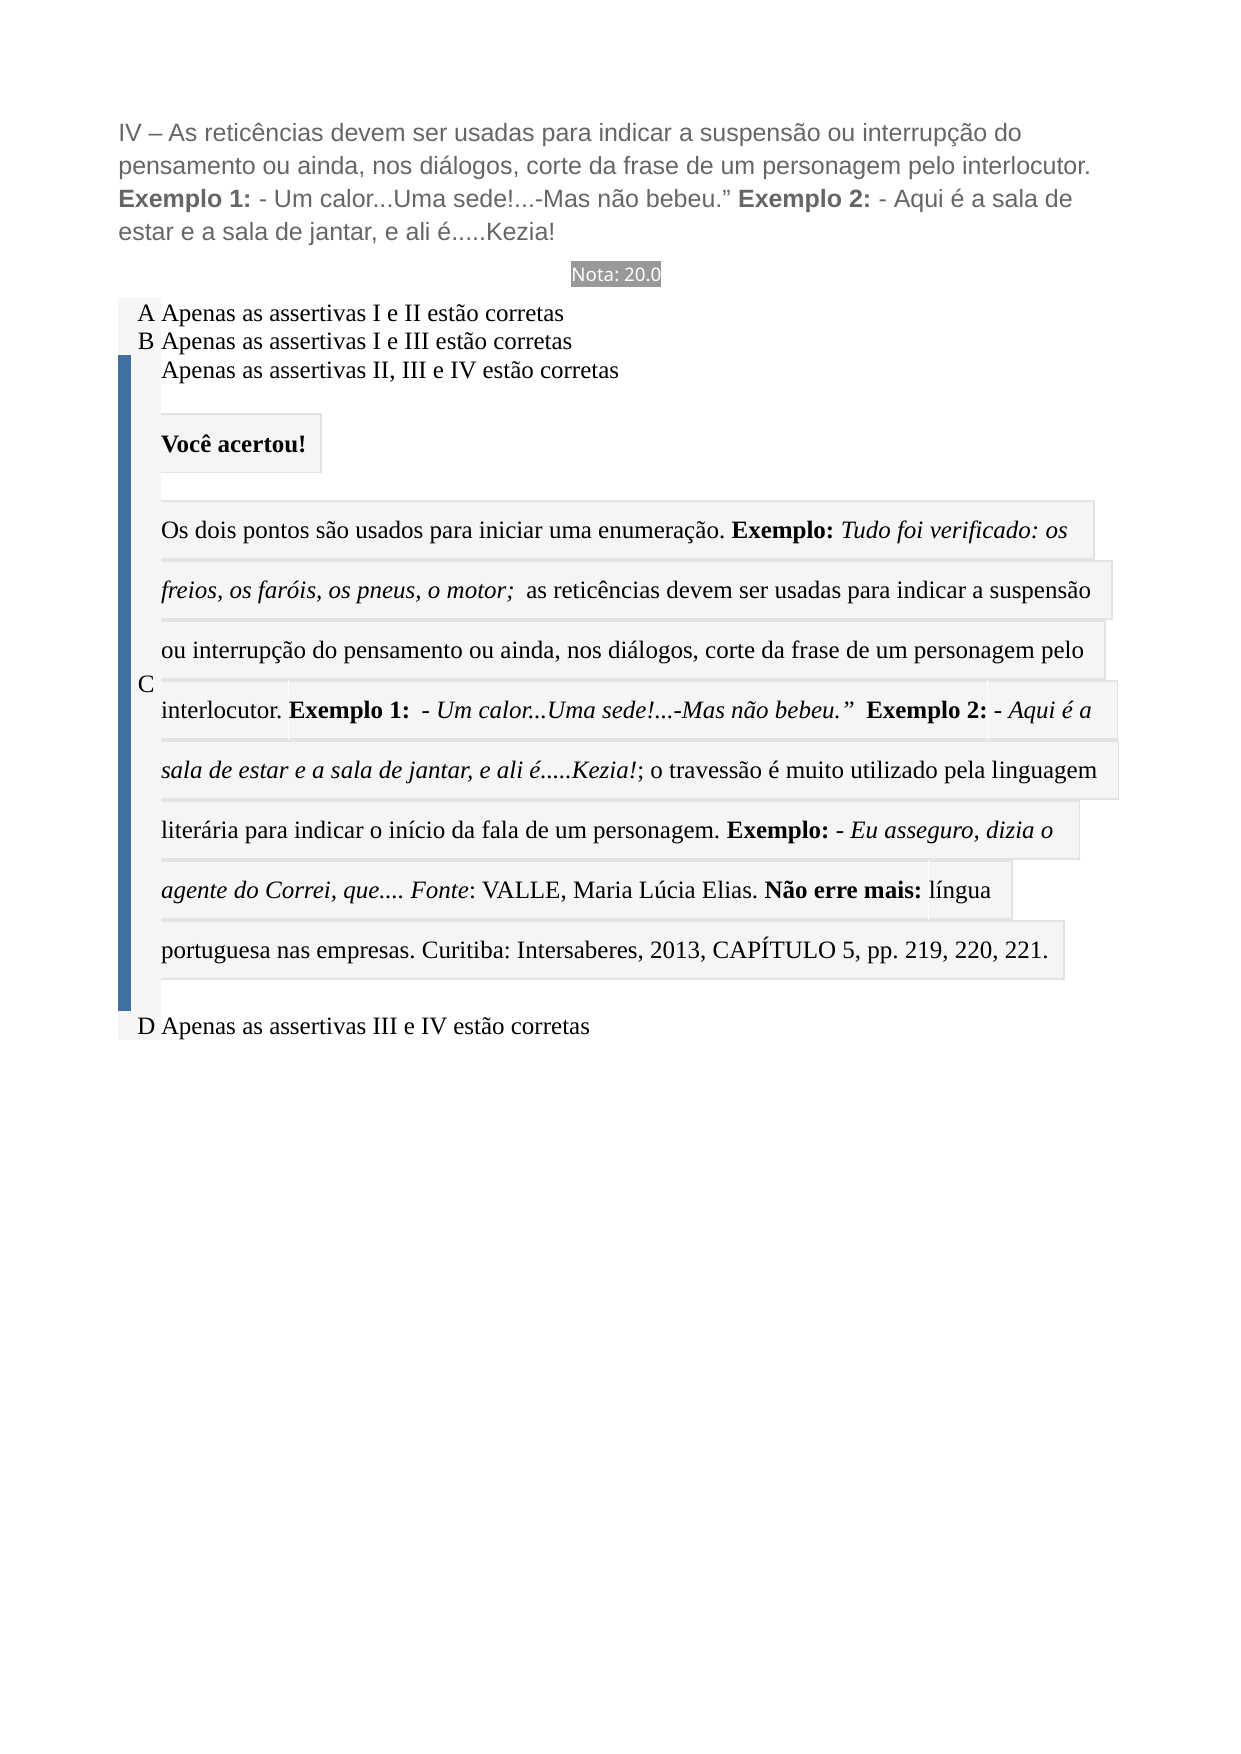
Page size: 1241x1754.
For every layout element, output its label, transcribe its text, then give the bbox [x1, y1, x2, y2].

table_cell B [131, 326, 161, 355]
table_cell [118, 1011, 131, 1040]
table_header [118, 298, 131, 326]
table_cell Apenas as assertivas II, III e IV estão corretas Você acertou! Os dois pontos são usados para iniciar uma enumeração. Exemplo: Tudo foi verificado: os freios, os faróis, os pneus, o motor; as reticências devem ser usadas para indicar a suspensão ou interrupção do pensamento ou ainda, nos diálogos, corte da frase de um personagem pelo interlocutor. Exemplo 1: - Um calor...Uma sede!...-Mas não bebeu.” Exemplo 2: - Aqui é a sala de estar e a sala de jantar, e ali é.....Kezia!; o travessão é muito utilizado pela linguagem literária para indicar o início da fala de um personagem. Exemplo: - Eu asseguro, dizia o agente do Correi, que.... Fonte: VALLE, Maria Lúcia Elias. Não erre mais: língua portuguesa nas empresas. Curitiba: Intersaberes, 2013, CAPÍTULO 5, pp. 219, 220, 221. [161, 355, 1122, 1011]
text IV – As reticências devem ser usadas para indicar a suspensão ou interrupção do pensamento ou ainda, nos diálogos, corte da frase de um personagem pelo interlocutor. Exemplo 1: - Um calor...Uma sede!...-Mas não bebeu.” Exemplo 2: - Aqui é a sala de estar e a sala de jantar, e ali é.....Kezia! [118, 118, 1122, 246]
text Nota: 20.0 [118, 261, 1114, 287]
table_cell [118, 326, 131, 355]
table_cell C [131, 355, 161, 1011]
table_cell Apenas as assertivas I e III estão corretas [161, 326, 1122, 355]
table_header A [131, 298, 161, 326]
table_cell D [131, 1011, 161, 1040]
table_cell [118, 355, 131, 1011]
table_header Apenas as assertivas I e II estão corretas [161, 298, 1122, 326]
table_cell Apenas as assertivas III e IV estão corretas [161, 1011, 1122, 1040]
